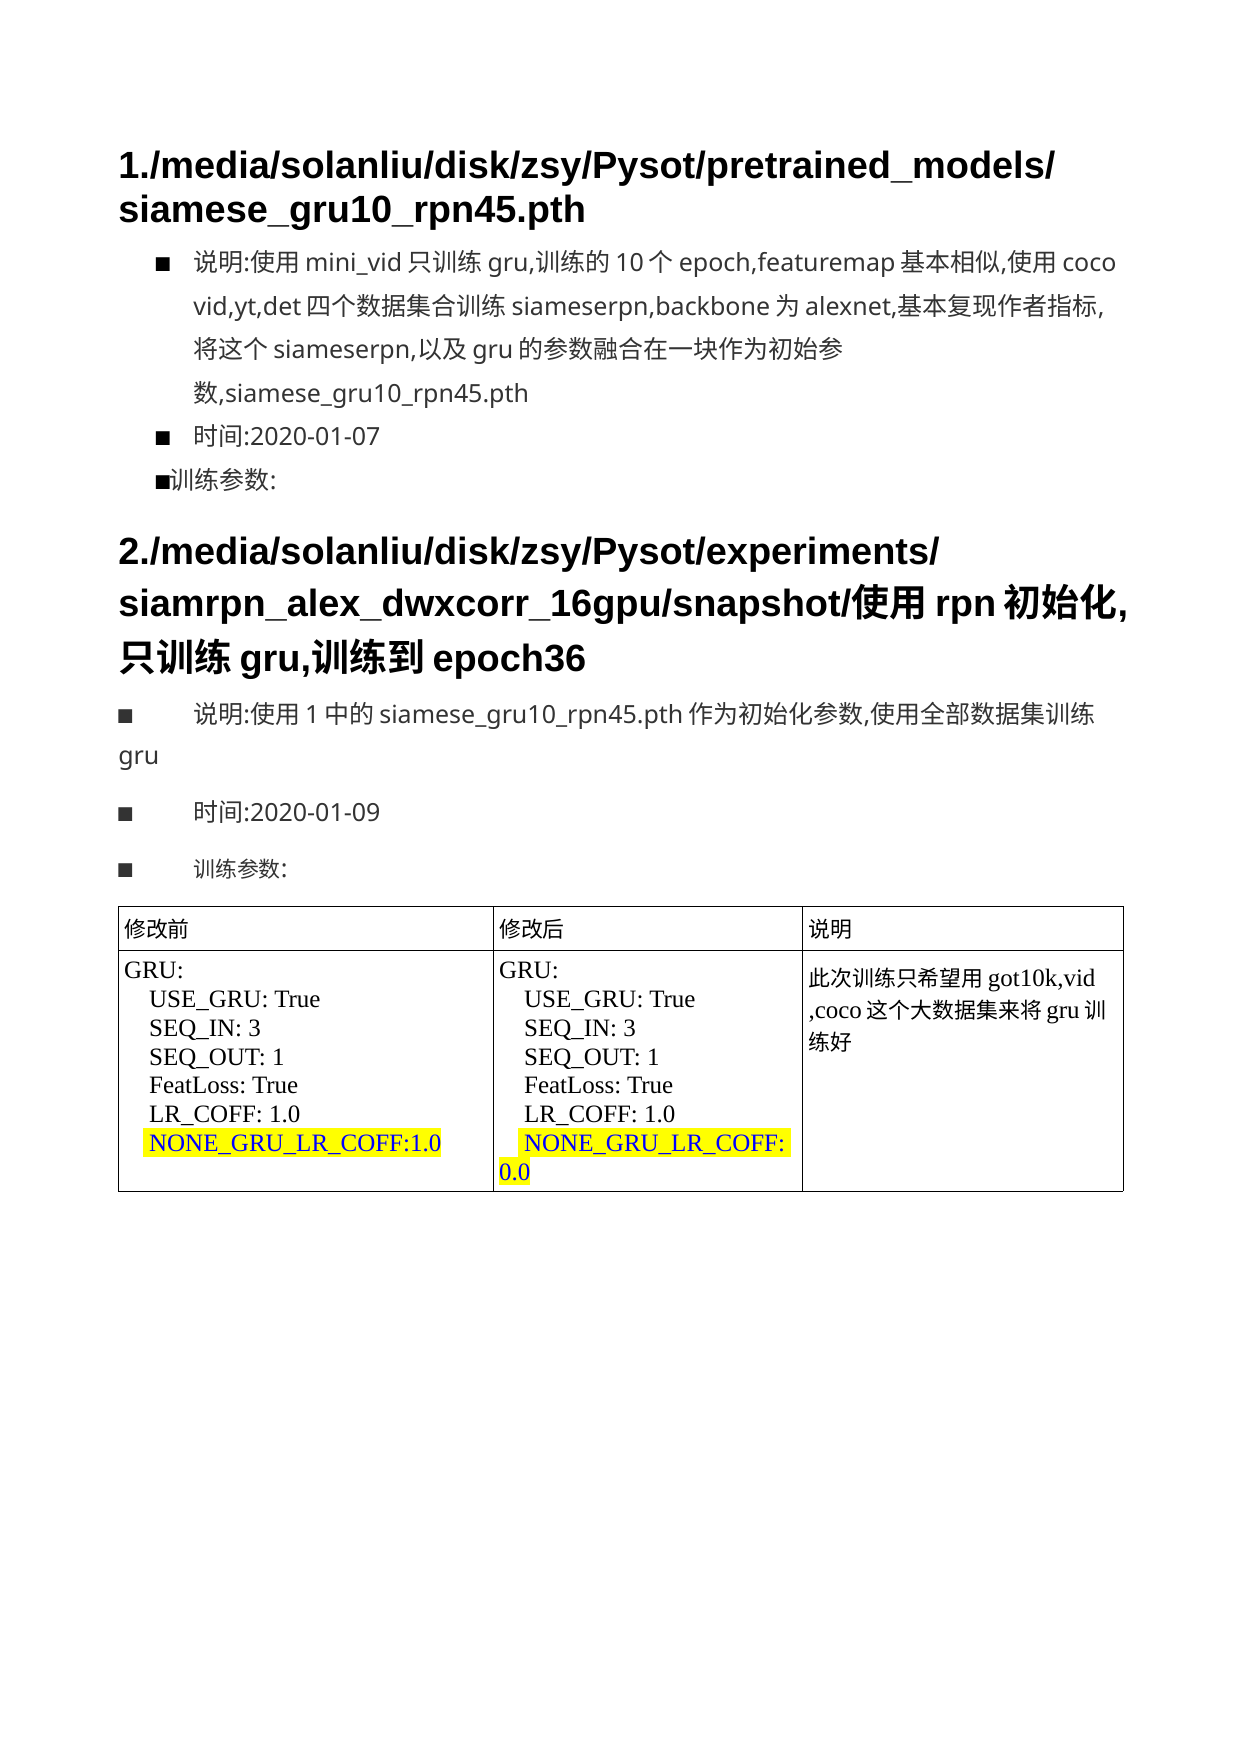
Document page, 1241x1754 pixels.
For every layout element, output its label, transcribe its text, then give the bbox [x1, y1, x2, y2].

subtitle 1./media/solanliu/disk/zsy/Pysot/pretrained_models/siamese_gru10_rpn45.pth [118, 143, 1122, 230]
subtitle 2./media/solanliu/disk/zsy/Pysot/experiments/siamrpn_alex_dwxcorr_16gpu/snapshot/使用rpn初始化,只训练gru,训练到epoch36 [118, 528, 1122, 682]
list 说明:使用1中的siamese_gru10_rpn45.pth作为初始化参数,使用全部数据集训练gru [118, 694, 1122, 772]
list 说明:使用mini_vid只训练gru,训练的10个epoch,featuremap基本相似,使用coco vid,yt,det四个数据集合训练siameserpn,backbone为alexnet,基本复现作者指标,将这个siameserpn,以及gru的参数融合在一块作为初始参数,siamese_gru10_rpn45.pth [156, 243, 1122, 409]
table_header 修改前 [119, 907, 493, 949]
table_header 说明 [803, 907, 1123, 949]
list 时间:2020-01-07 [156, 417, 1122, 453]
table_cell GRU: USE_GRU: True SEQ_IN: 3 SEQ_OUT: 1 FeatLoss: True LR_COFF: 1.0 NONE_GRU_LR_COFF: 0.0 [494, 951, 802, 1191]
list 训练参数: [118, 460, 1122, 496]
table_header 修改后 [494, 907, 802, 949]
table_cell GRU: USE_GRU: True SEQ_IN: 3 SEQ_OUT: 1 FeatLoss: True LR_COFF: 1.0 NONE_GRU_LR_COFF:1.0 [119, 951, 493, 1191]
table_cell 此次训练只希望用got10k,vid ,coco这个大数据集来将gru训练好 [803, 951, 1123, 1191]
list 时间:2020-01-09 [118, 793, 1122, 829]
list 训练参数: [118, 851, 1122, 885]
